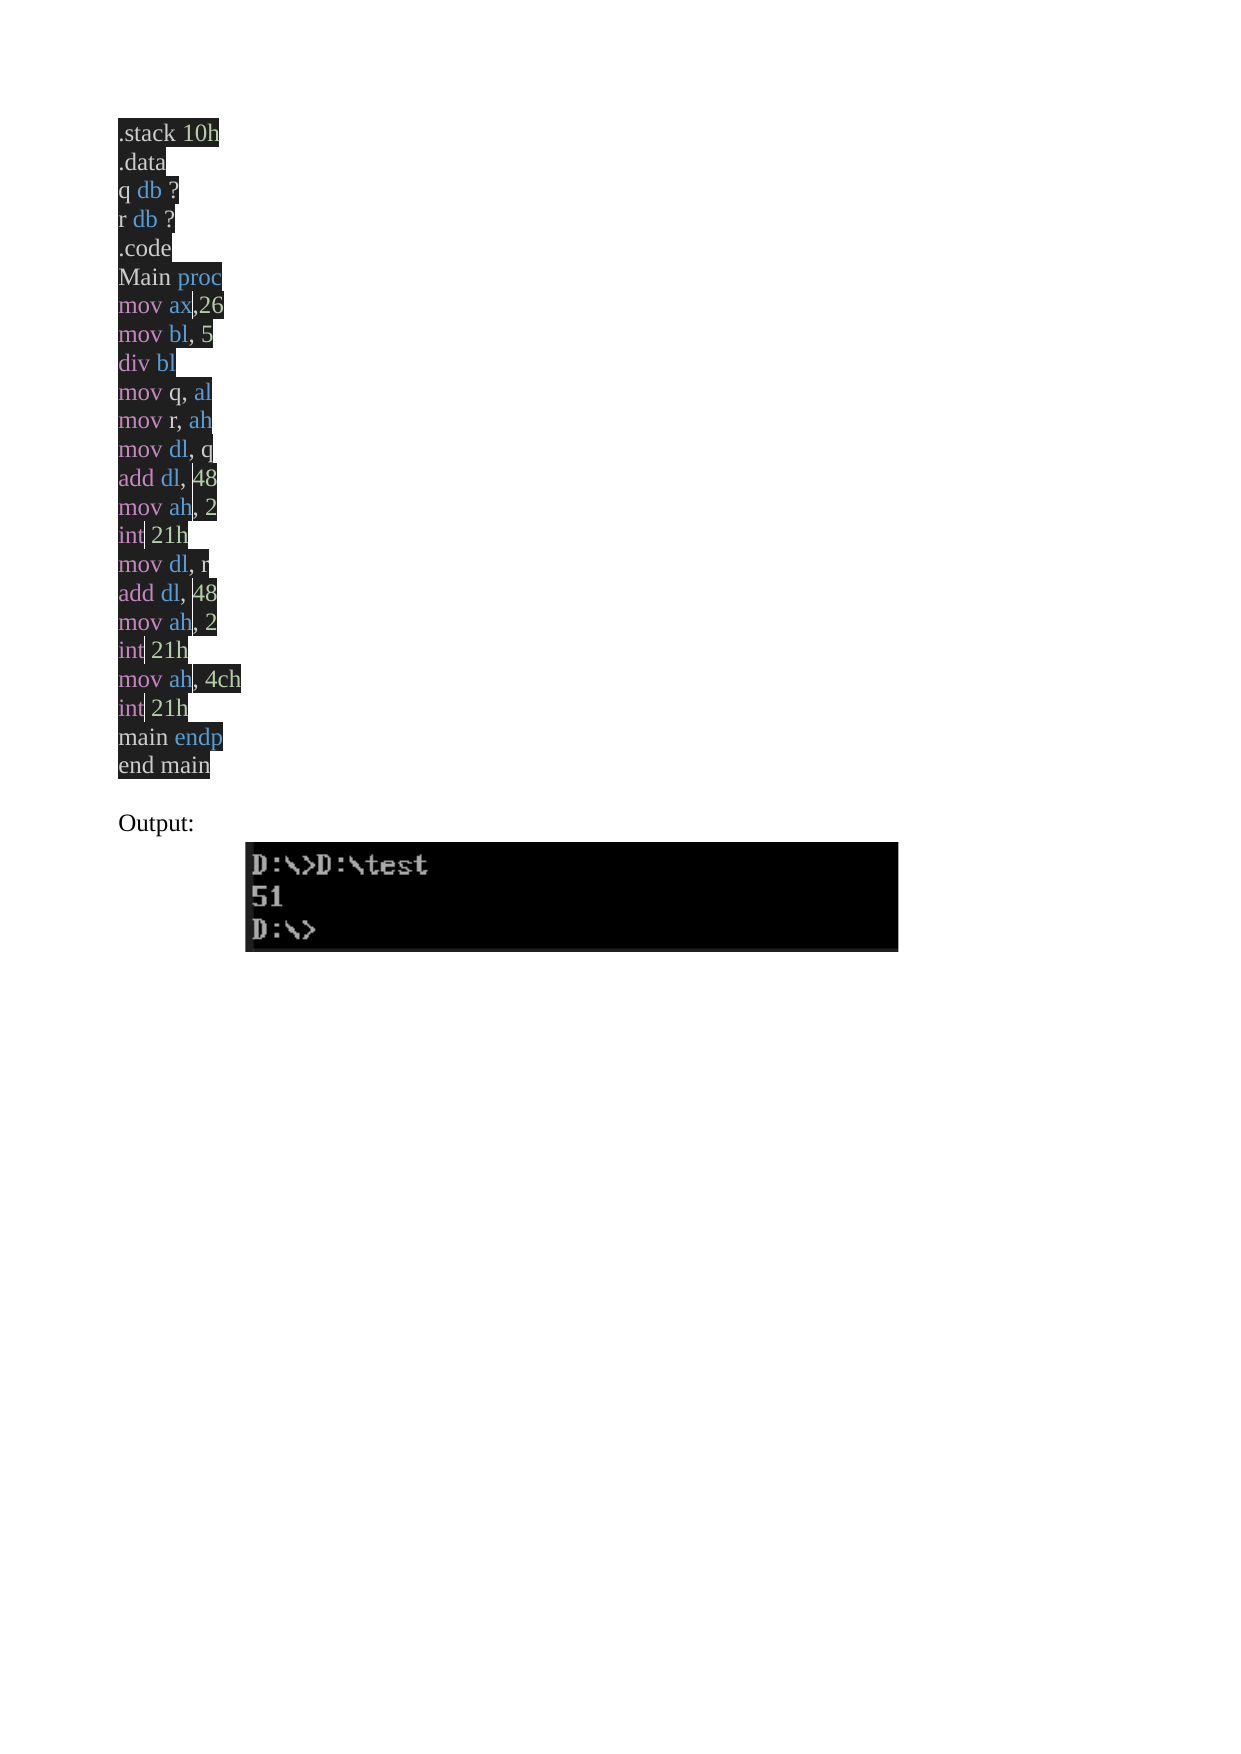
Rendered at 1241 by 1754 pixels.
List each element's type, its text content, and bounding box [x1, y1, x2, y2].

text .stack 10h [118, 118, 1122, 147]
text mov q, al [118, 377, 1122, 406]
text div bl [118, 348, 1122, 377]
text mov dl, r [118, 549, 1122, 578]
text add dl, 48 [118, 463, 1122, 492]
text mov ah, 4ch [118, 664, 1122, 693]
text Main proc [118, 262, 1122, 291]
text add dl, 48 [118, 578, 1122, 607]
text r db ? [118, 204, 1122, 233]
text .data [118, 147, 1122, 176]
text int 21h [118, 636, 1122, 664]
text mov r, ah [118, 406, 1122, 434]
text mov dl, q [118, 434, 1122, 463]
text Output: [118, 808, 1122, 837]
text mov bl, 5 [118, 319, 1122, 348]
text main endp [118, 722, 1122, 751]
text mov ah, 2 [118, 492, 1122, 521]
text int 21h [118, 693, 1122, 722]
text .code [118, 233, 1122, 262]
picture [245, 842, 899, 952]
text end main [118, 751, 1122, 779]
text mov ax,26 [118, 291, 1122, 319]
text q db ? [118, 176, 1122, 204]
text int 21h [118, 521, 1122, 549]
text mov ah, 2 [118, 607, 1122, 636]
